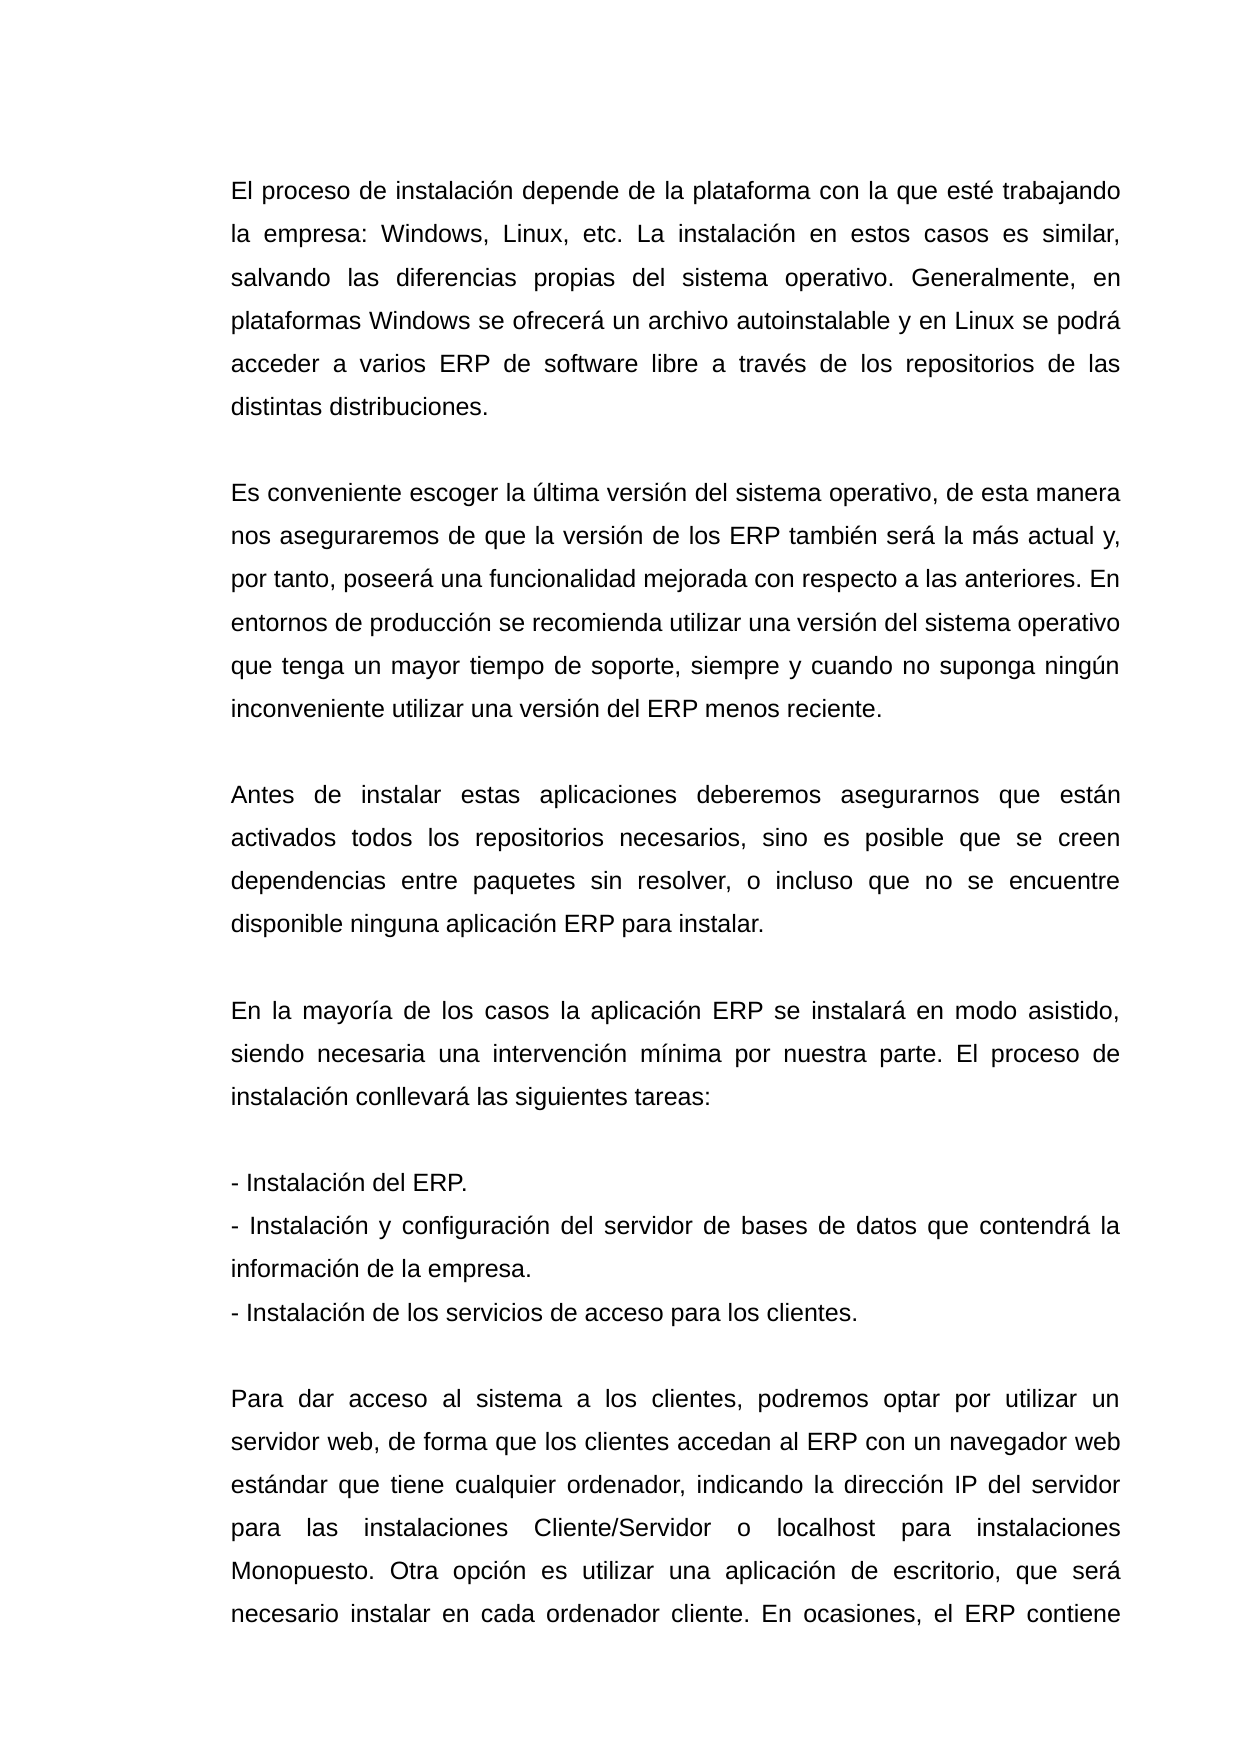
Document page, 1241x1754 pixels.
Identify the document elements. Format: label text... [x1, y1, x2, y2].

list - Instalación y configuración del servidor de bases de datos que contendrá la información de la empresa. [193, 1211, 1122, 1283]
list Es conveniente escoger la última versión del sistema operativo, de esta manera nos aseguraremos de que la versión de los ERP también será la más actual y, por tanto, poseerá una funcionalidad mejorada con respecto a las anteriores. En entornos de producción se recomienda utilizar una versión del sistema operativo que tenga un mayor tiempo de soporte, siempre y cuando no suponga ningún inconveniente utilizar una versión del ERP menos reciente. [193, 478, 1122, 723]
list Antes de instalar estas aplicaciones deberemos asegurarnos que están activados todos los repositorios necesarios, sino es posible que se creen dependencias entre paquetes sin resolver, o incluso que no se encuentre disponible ninguna aplicación ERP para instalar. [193, 780, 1122, 938]
list Para dar acceso al sistema a los clientes, podremos optar por utilizar un servidor web, de forma que los clientes accedan al ERP con un navegador web estándar que tiene cualquier ordenador, indicando la dirección IP del servidor para las instalaciones Cliente/Servidor o localhost para instalaciones Monopuesto. Otra opción es utilizar una aplicación de escritorio, que será necesario instalar en cada ordenador cliente. En ocasiones, el ERP contiene [193, 1384, 1122, 1628]
list El proceso de instalación depende de la plataforma con la que esté trabajando la empresa: Windows, Linux, etc. La instalación en estos casos es similar, salvando las diferencias propias del sistema operativo. Generalmente, en plataformas Windows se ofrecerá un archivo autoinstalable y en Linux se podrá acceder a varios ERP de software libre a través de los repositorios de las distintas distribuciones. [193, 176, 1122, 421]
list En la mayoría de los casos la aplicación ERP se instalará en modo asistido, siendo necesaria una intervención mínima por nuestra parte. El proceso de instalación conllevará las siguientes tareas: [193, 996, 1122, 1111]
list - Instalación de los servicios de acceso para los clientes. [193, 1298, 1122, 1326]
list - Instalación del ERP. [193, 1168, 1122, 1197]
